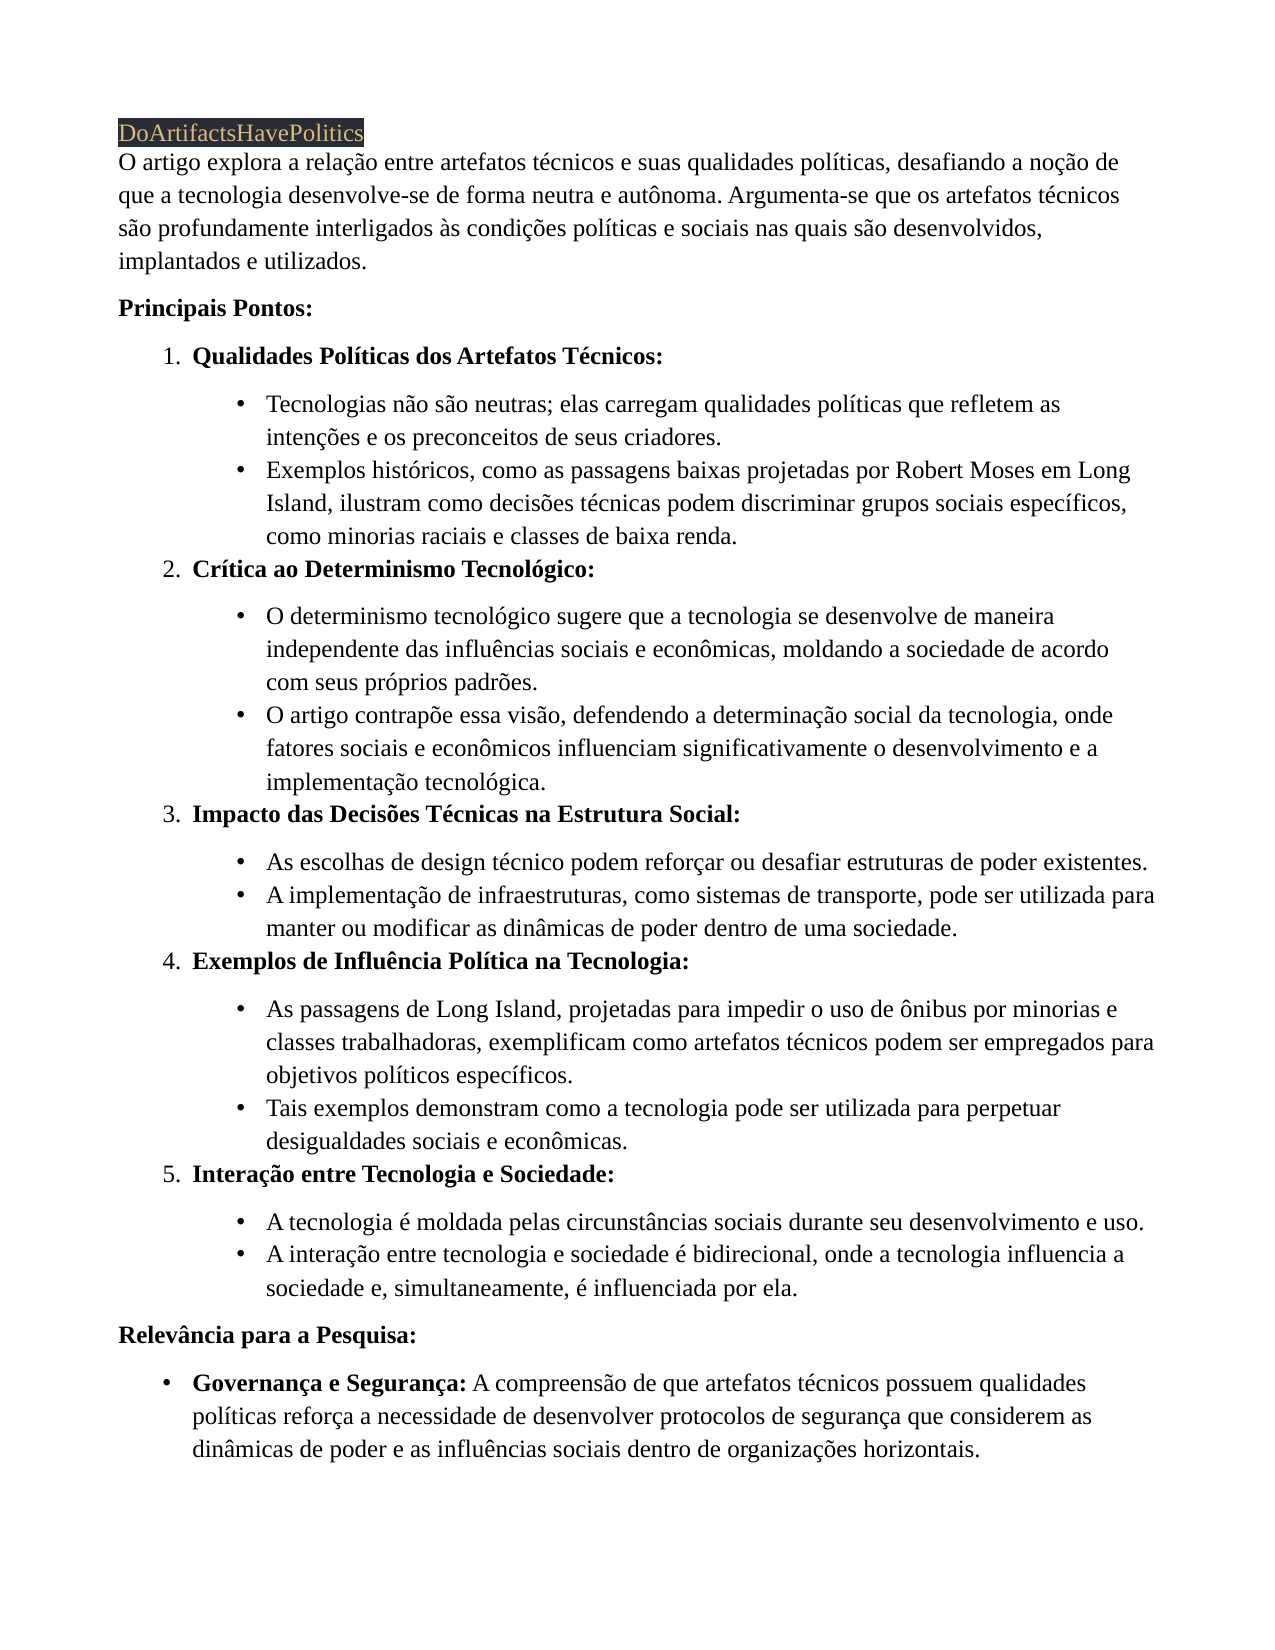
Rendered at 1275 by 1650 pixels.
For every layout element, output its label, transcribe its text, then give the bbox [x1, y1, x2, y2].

list Tecnologias não são neutras; elas carregam qualidades políticas que refletem as intenções e os preconceitos de seus criadores. [236, 389, 1157, 451]
text Principais Pontos: [118, 293, 1157, 322]
list As passagens de Long Island, projetadas para impedir o uso de ônibus por minorias e classes trabalhadoras, exemplificam como artefatos técnicos podem ser empregados para objetivos políticos específicos. [236, 994, 1157, 1089]
list A tecnologia é moldada pelas circunstâncias sociais durante seu desenvolvimento e uso. [236, 1207, 1157, 1235]
list Impacto das Decisões Técnicas na Estrutura Social: [162, 799, 1157, 828]
list Exemplos de Influência Política na Tecnologia: [162, 946, 1157, 975]
list Qualidades Políticas dos Artefatos Técnicos: [162, 341, 1157, 370]
list O artigo contrapõe essa visão, defendendo a determinação social da tecnologia, onde fatores sociais e econômicos influenciam significativamente o desenvolvimento e a implementação tecnológica. [236, 701, 1157, 795]
text DoArtifactsHavePolitics [118, 118, 1157, 147]
text O artigo explora a relação entre artefatos técnicos e suas qualidades políticas, desafiando a noção de que a tecnologia desenvolve-se de forma neutra e autônoma. Argumenta-se que os artefatos técnicos são profundamente interligados às condições políticas e sociais nas quais são desenvolvidos, implantados e utilizados. [118, 147, 1157, 275]
list Governança e Segurança: A compreensão de que artefatos técnicos possuem qualidades políticas reforça a necessidade de desenvolver protocolos de segurança que considerem as dinâmicas de poder e as influências sociais dentro de organizações horizontais. [162, 1368, 1157, 1463]
list Crítica ao Determinismo Tecnológico: [162, 554, 1157, 583]
list As escolhas de design técnico podem reforçar ou desafiar estruturas de poder existentes. [236, 847, 1157, 876]
list Exemplos históricos, como as passagens baixas projetadas por Robert Moses em Long Island, ilustram como decisões técnicas podem discriminar grupos sociais específicos, como minorias raciais e classes de baixa renda. [236, 455, 1157, 549]
list O determinismo tecnológico sugere que a tecnologia se desenvolve de maneira independente das influências sociais e econômicas, moldando a sociedade de acordo com seus próprios padrões. [236, 601, 1157, 696]
list A interação entre tecnologia e sociedade é bidirecional, onde a tecnologia influencia a sociedade e, simultaneamente, é influenciada por ela. [236, 1239, 1157, 1301]
list Interação entre Tecnologia e Sociedade: [162, 1159, 1157, 1188]
list A implementação de infraestruturas, como sistemas de transporte, pode ser utilizada para manter ou modificar as dinâmicas de poder dentro de uma sociedade. [236, 880, 1157, 942]
text Relevância para a Pesquisa: [118, 1320, 1157, 1349]
list Tais exemplos demonstram como a tecnologia pode ser utilizada para perpetuar desigualdades sociais e econômicas. [236, 1093, 1157, 1155]
